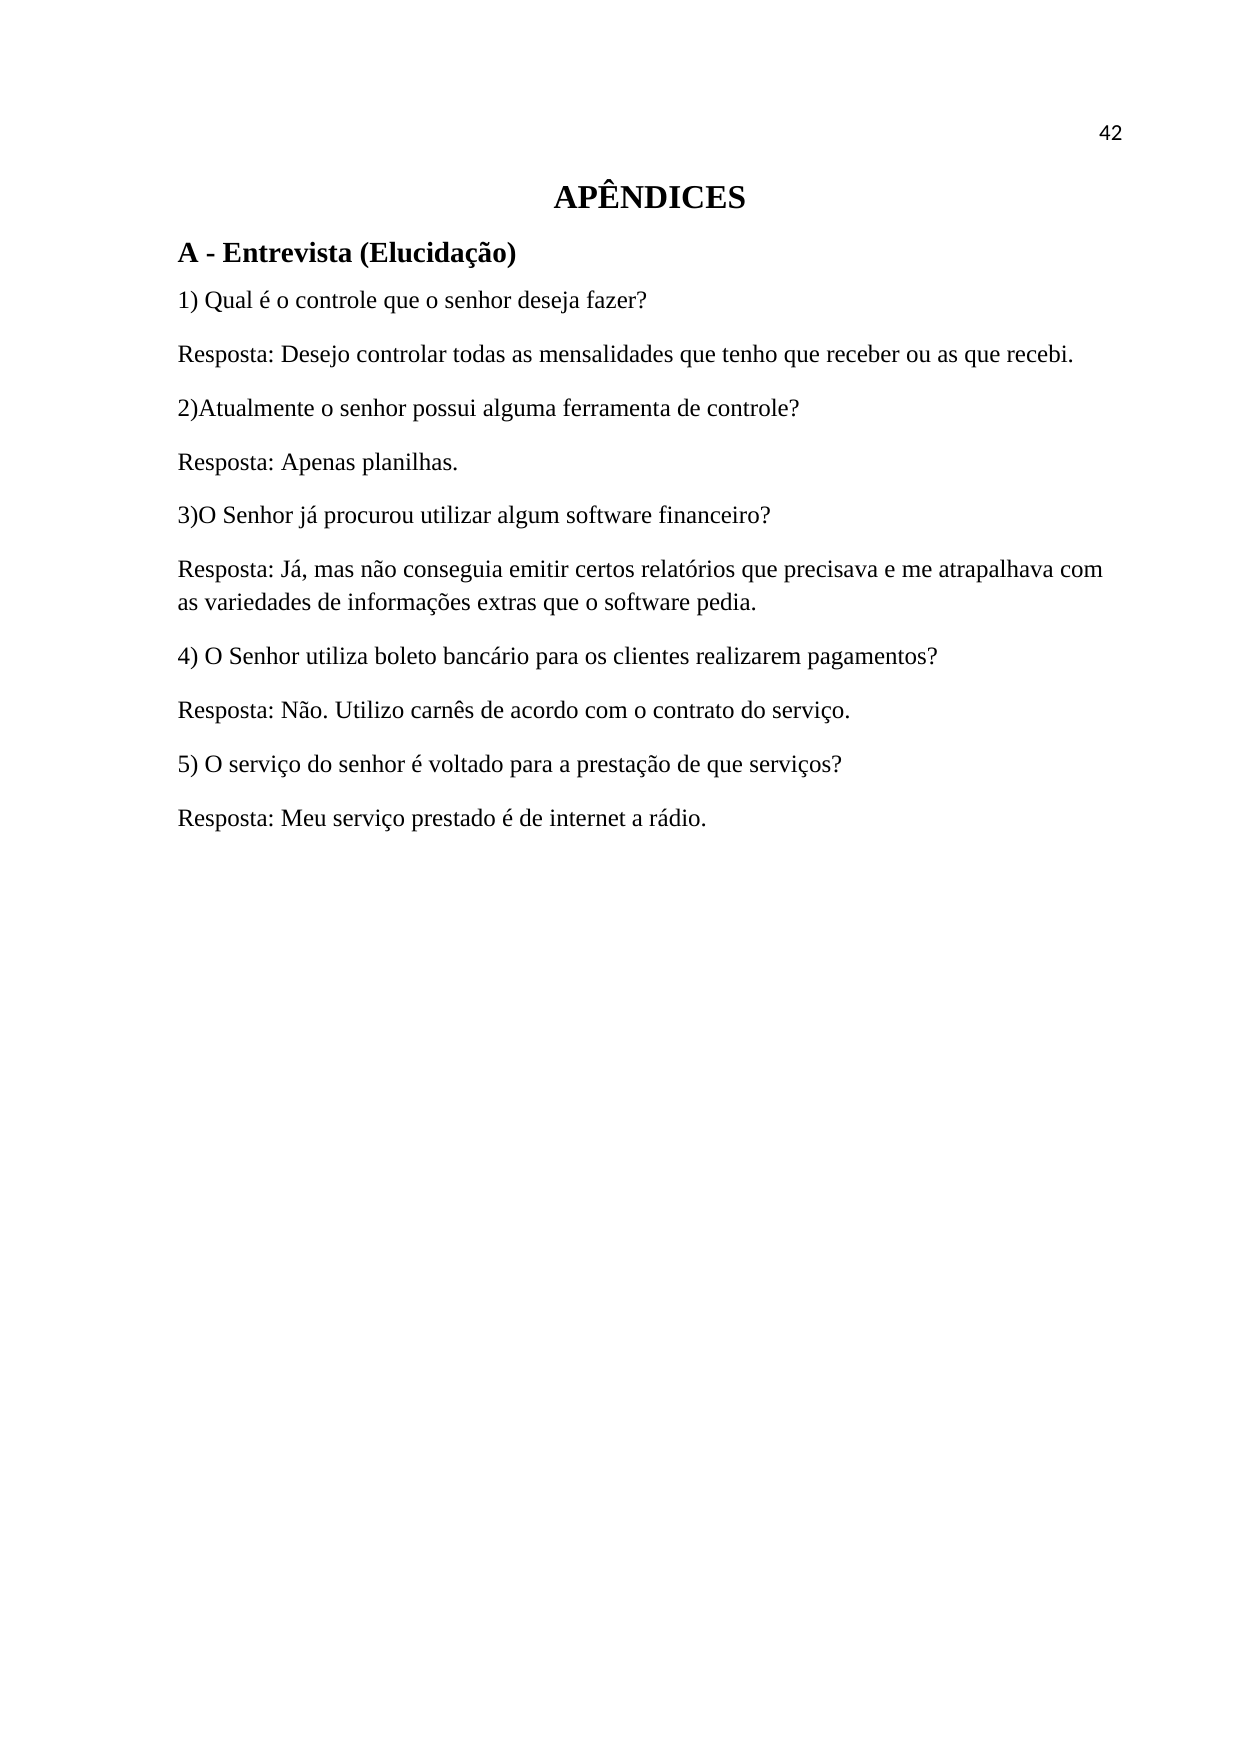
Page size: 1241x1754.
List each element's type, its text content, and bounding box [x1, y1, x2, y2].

text Resposta: Desejo controlar todas as mensalidades que tenho que receber ou as que recebi. [177, 339, 1122, 368]
text 3)O Senhor já procurou utilizar algum software financeiro? [177, 500, 1122, 529]
text 4) O Senhor utiliza boleto bancário para os clientes realizarem pagamentos? [177, 641, 1122, 670]
text Resposta: Não. Utilizo carnês de acordo com o contrato do serviço. [177, 695, 1122, 724]
text 5) O serviço do senhor é voltado para a prestação de que serviços? [177, 749, 1122, 778]
text Resposta: Já, mas não conseguia emitir certos relatórios que precisava e me atrapalhava com as variedades de informações extras que o software pedia. [177, 554, 1122, 616]
subtitle A - Entrevista (Elucidação) [177, 235, 1122, 268]
text 2)Atualmente o senhor possui alguma ferramenta de controle? [177, 393, 1122, 421]
subtitle APÊNDICES [177, 177, 1122, 216]
text Resposta: Meu serviço prestado é de internet a rádio. [177, 803, 1122, 831]
text Resposta: Apenas planilhas. [177, 447, 1122, 475]
text 1) Qual é o controle que o senhor deseja fazer? [177, 285, 1122, 314]
